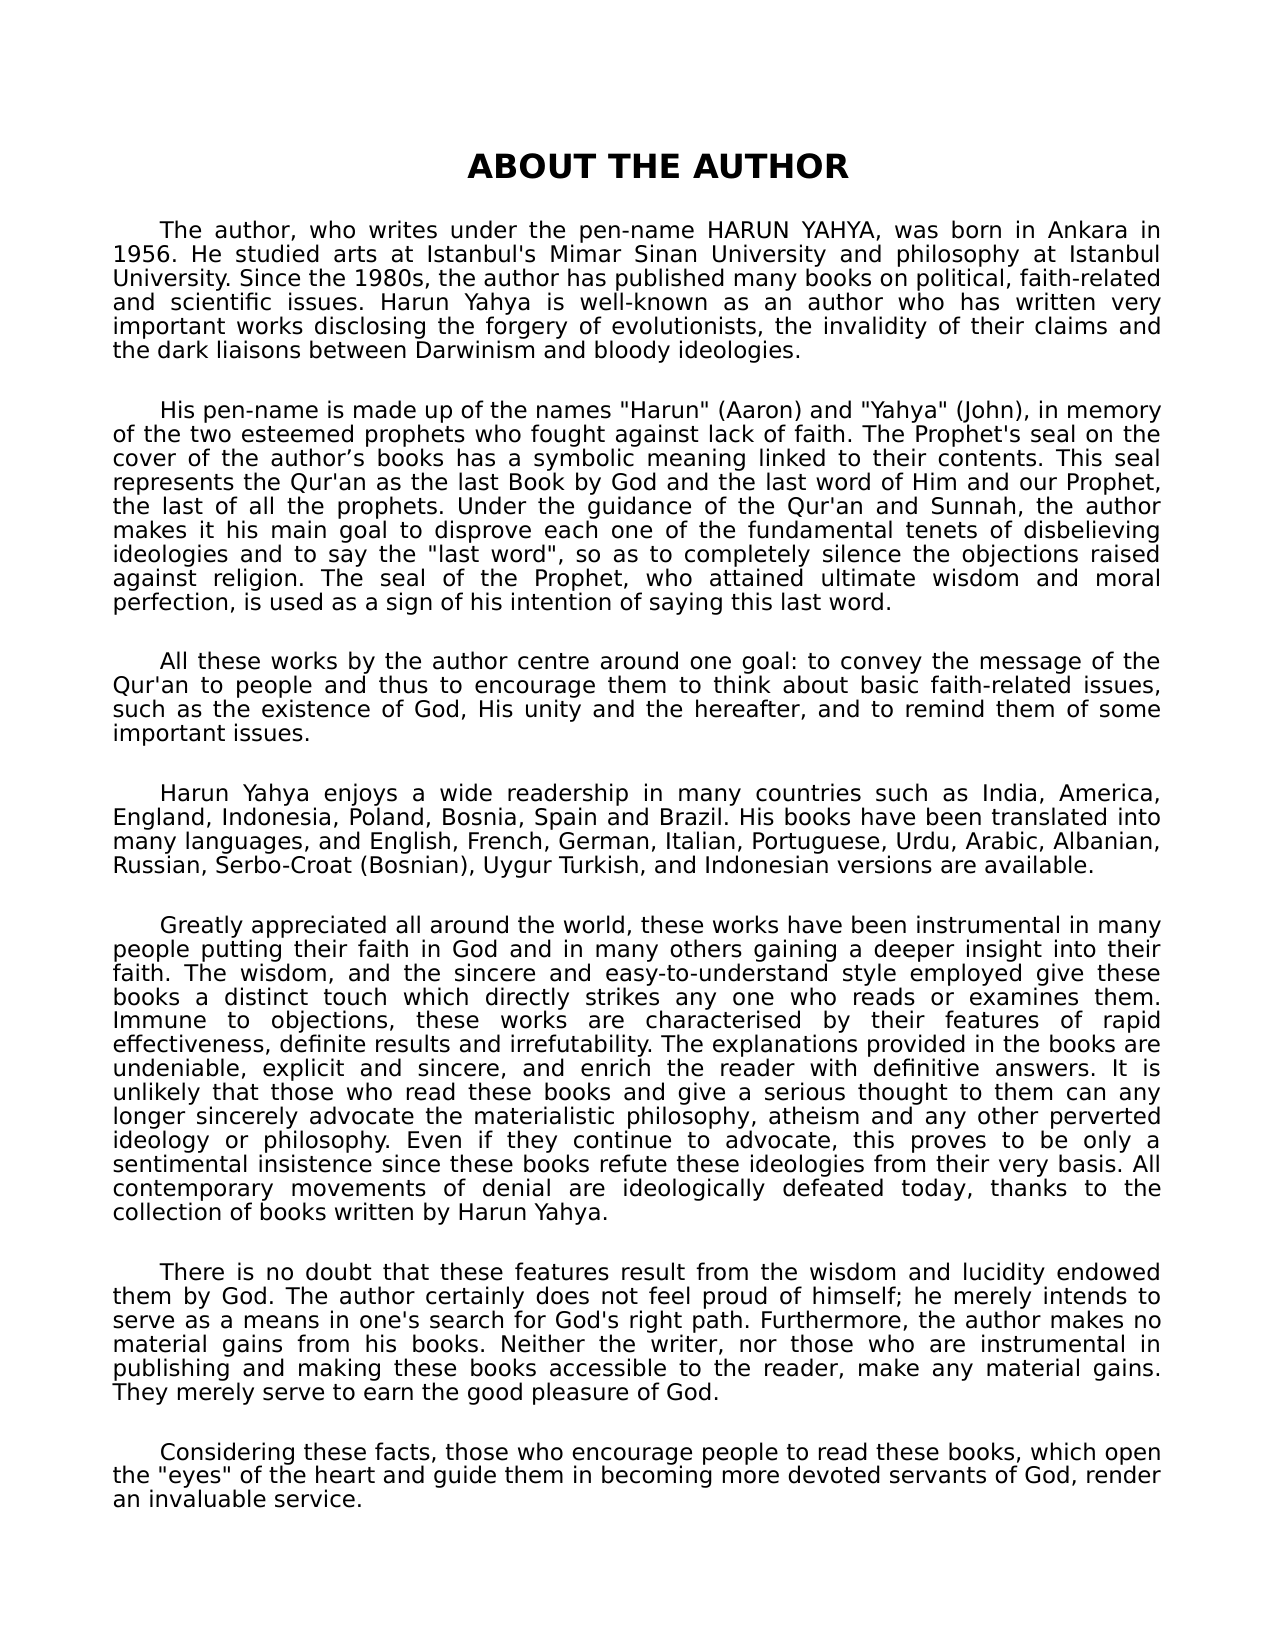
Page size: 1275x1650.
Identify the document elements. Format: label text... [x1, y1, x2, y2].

text His pen-name is made up of the names "Harun" (Aaron) and "Yahya" (John), in memory of the two esteemed prophets who fought against lack of faith. The Prophet's seal on the cover of the author’s books has a symbolic meaning linked to their contents. This seal represents the Qur'an as the last Book by God and the last word of Him and our Prophet, the last of all the prophets. Under the guidance of the Qur'an and Sunnah, the author makes it his main goal to disprove each one of the fundamental tenets of disbelieving ideologies and to say the "last word", so as to completely silence the objections raised against religion. The seal of the Prophet, who attained ultimate wisdom and moral perfection, is used as a sign of his intention of saying this last word. [112, 399, 1163, 615]
subtitle ABOUT THE AUTHOR [112, 148, 1145, 187]
text There is no doubt that these features result from the wisdom and lucidity endowed them by God. The author certainly does not feel proud of himself; he merely intends to serve as a means in one's search for God's right path. Furthermore, the author makes no material gains from his books. Neither the writer, nor those who are instrumental in publishing and making these books accessible to the reader, make any material gains. They merely serve to earn the good pleasure of God. [112, 1261, 1163, 1405]
text The author, who writes under the pen-name HARUN YAHYA, was born in Ankara in 1956. He studied arts at Istanbul's Mimar Sinan University and philosophy at Istanbul University. Since the 1980s, the author has published many books on political, faith-related and scientific issues. Harun Yahya is well-known as an author who has written very important works disclosing the forgery of evolutionists, the invalidity of their claims and the dark liaisons between Darwinism and bloody ideologies. [112, 219, 1163, 363]
text All these works by the author centre around one goal: to convey the message of the Qur'an to people and thus to encourage them to think about basic faith-related issues, such as the existence of God, His unity and the hereafter, and to remind them of some important issues. [112, 651, 1163, 746]
text Harun Yahya enjoys a wide readership in many countries such as India, America, England, Indonesia, Poland, Bosnia, Spain and Brazil. His books have been translated into many languages, and English, French, German, Italian, Portuguese, Urdu, Arabic, Albanian, Russian, Serbo-Croat (Bosnian), Uygur Turkish, and Indonesian versions are available. [112, 782, 1163, 878]
text Greatly appreciated all around the world, these works have been instrumental in many people putting their faith in God and in many others gaining a deeper insight into their faith. The wisdom, and the sincere and easy-to-understand style employed give these books a distinct touch which directly strikes any one who reads or examines them. Immune to objections, these works are characterised by their features of rapid effectiveness, definite results and irrefutability. The explanations provided in the books are undeniable, explicit and sincere, and enrich the reader with definitive answers. It is unlikely that those who read these books and give a serious thought to them can any longer sincerely advocate the materialistic philosophy, atheism and any other perverted ideology or philosophy. Even if they continue to advocate, this proves to be only a sentimental insistence since these books refute these ideologies from their very basis. All contemporary movements of denial are ideologically defeated today, thanks to the collection of books written by Harun Yahya. [112, 914, 1163, 1225]
text Considering these facts, those who encourage people to read these books, which open the "eyes" of the heart and guide them in becoming more devoted servants of God, render an invaluable service. [112, 1441, 1163, 1513]
